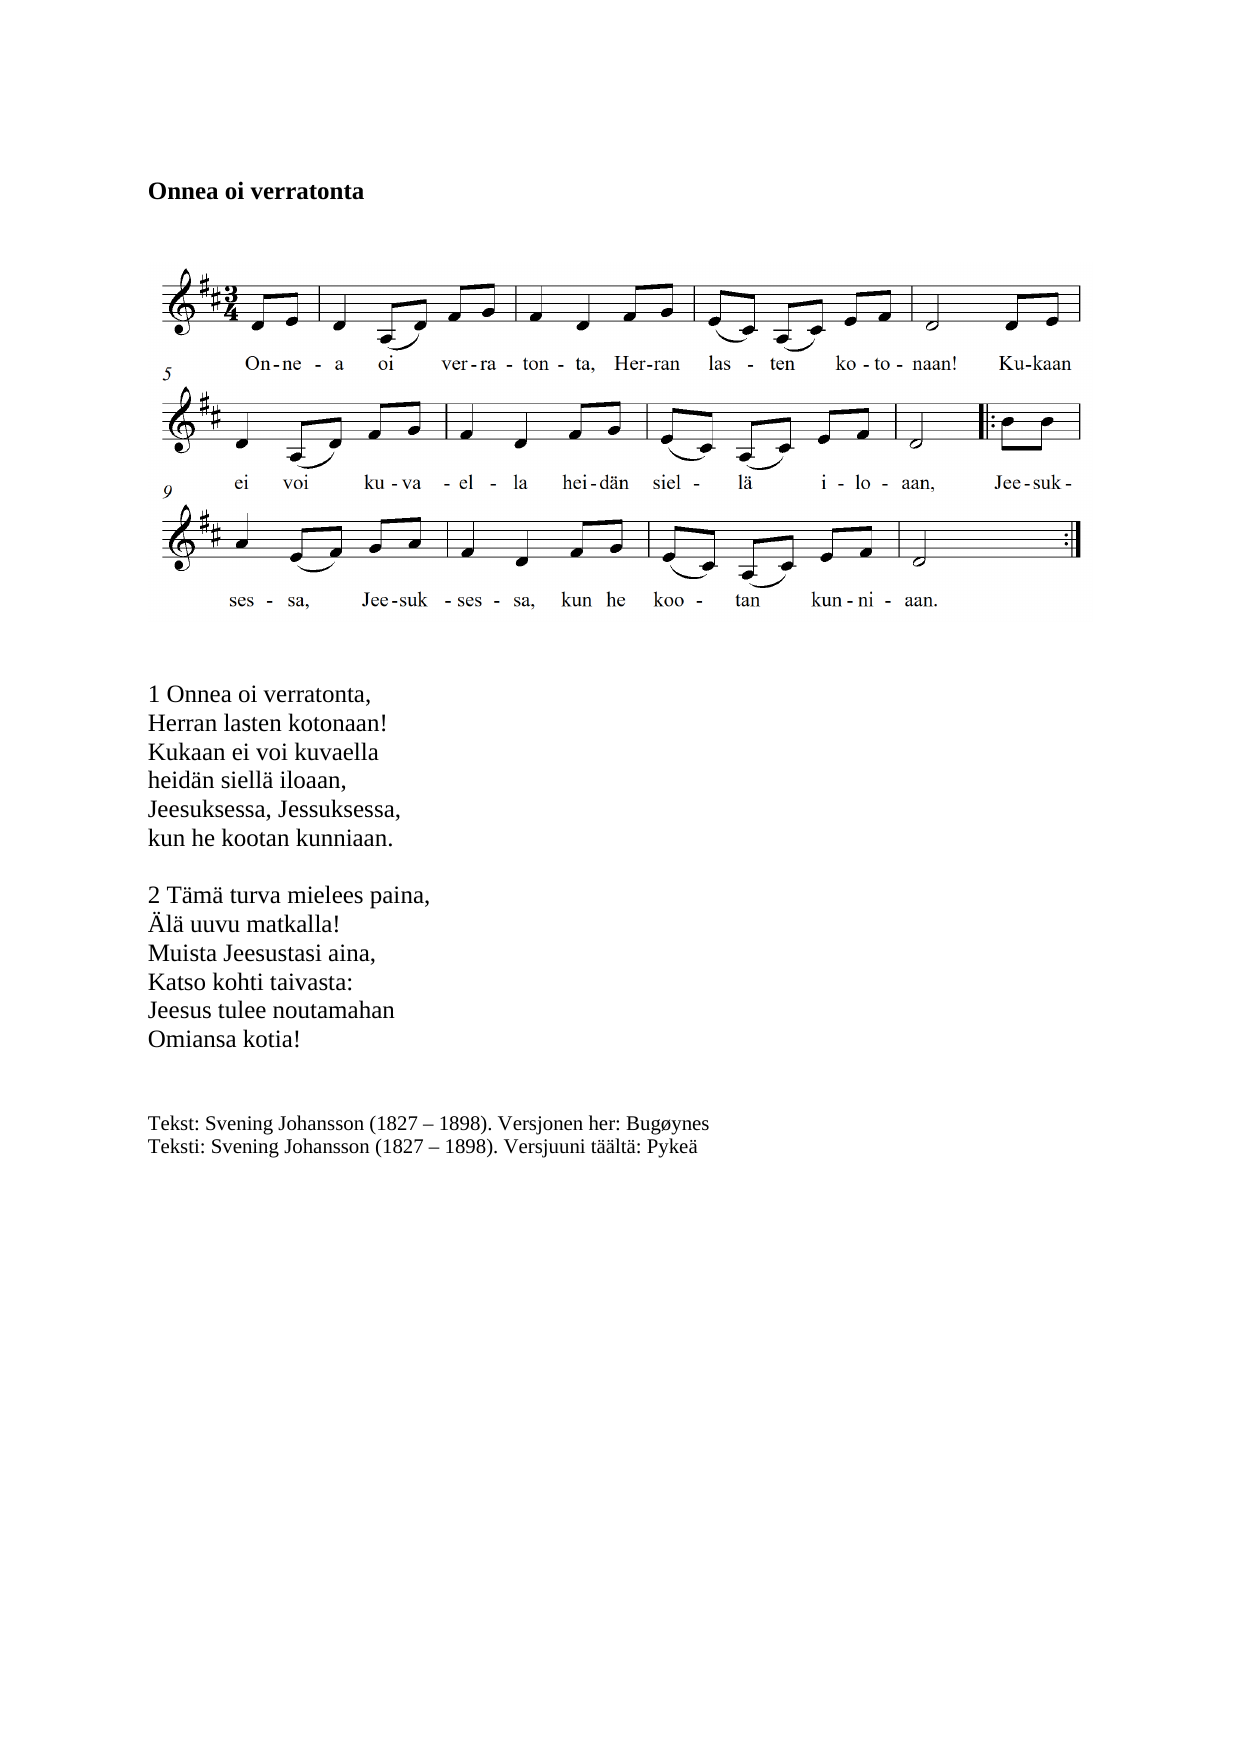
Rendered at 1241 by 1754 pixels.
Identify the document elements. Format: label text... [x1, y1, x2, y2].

text Katso kohti taivasta: [148, 967, 1093, 995]
text heidän siellä iloaan, [148, 765, 1093, 794]
text Muista Jeesustasi aina, [148, 938, 1093, 967]
text Teksti: Svening Johansson (1827 – 1898). Versjuuni täältä: Pykeä [148, 1134, 1093, 1158]
subtitle Onnea oi verratonta [148, 176, 1093, 205]
picture [147, 262, 1093, 622]
text Herran lasten kotonaan! [148, 708, 1093, 737]
text Kukaan ei voi kuvaella [148, 737, 1093, 765]
text Jeesus tulee noutamahan [148, 995, 1093, 1024]
text Jeesuksessa, Jessuksessa, [148, 794, 1093, 823]
text 2 Tämä turva mielees paina, [148, 880, 1093, 909]
subtitle Tekst: Svening Johansson (1827 – 1898). Versjonen her: Bugøynes [148, 1110, 1093, 1134]
text Omiansa kotia! [148, 1024, 1093, 1053]
text 1 Onnea oi verratonta, [148, 679, 1093, 708]
text kun he kootan kunniaan. [148, 823, 1093, 852]
text Älä uuvu matkalla! [148, 909, 1093, 938]
